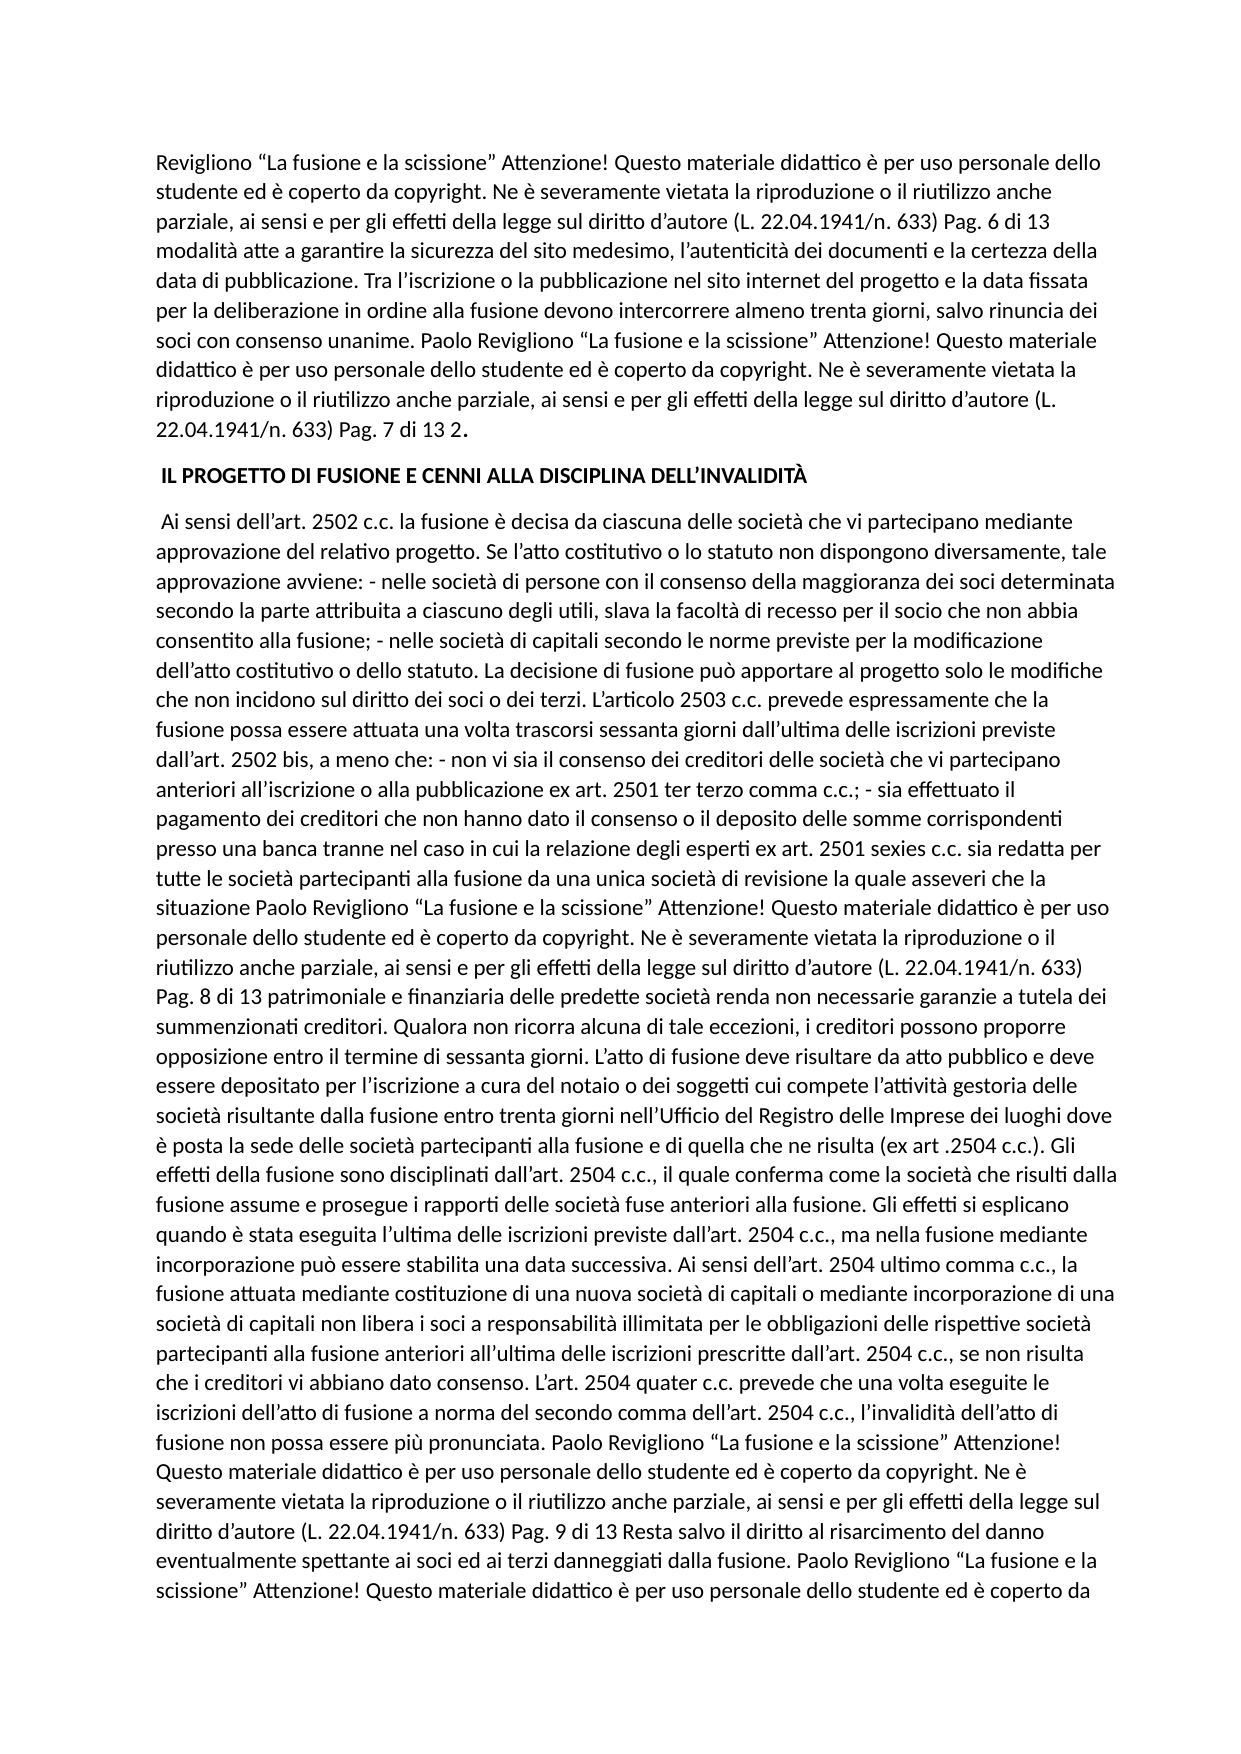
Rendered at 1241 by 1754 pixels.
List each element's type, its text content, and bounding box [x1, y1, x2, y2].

text Ai sensi dell’art. 2502 c.c. la fusione è decisa da ciascuna delle società che vi partecipano mediante approvazione del relativo progetto. Se l’atto costitutivo o lo statuto non dispongono diversamente, tale approvazione avviene: - nelle società di persone con il consenso della maggioranza dei soci determinata secondo la parte attribuita a ciascuno degli utili, slava la facoltà di recesso per il socio che non abbia consentito alla fusione; - nelle società di capitali secondo le norme previste per la modificazione dell’atto costitutivo o dello statuto. La decisione di fusione può apportare al progetto solo le modifiche che non incidono sul diritto dei soci o dei terzi. L’articolo 2503 c.c. prevede espressamente che la fusione possa essere attuata una volta trascorsi sessanta giorni dall’ultima delle iscrizioni previste dall’art. 2502 bis, a meno che: - non vi sia il consenso dei creditori delle società che vi partecipano anteriori all’iscrizione o alla pubblicazione ex art. 2501 ter terzo comma c.c.; - sia effettuato il pagamento dei creditori che non hanno dato il consenso o il deposito delle somme corrispondenti presso una banca tranne nel caso in cui la relazione degli esperti ex art. 2501 sexies c.c. sia redatta per tutte le società partecipanti alla fusione da una unica società di revisione la quale asseveri che la situazione Paolo Revigliono “La fusione e la scissione” Attenzione! Questo materiale didattico è per uso personale dello studente ed è coperto da copyright. Ne è severamente vietata la riproduzione o il riutilizzo anche parziale, ai sensi e per gli effetti della legge sul diritto d’autore (L. 22.04.1941/n. 633) Pag. 8 di 13 patrimoniale e finanziaria delle predette società renda non necessarie garanzie a tutela dei summenzionati creditori. Qualora non ricorra alcuna di tale eccezioni, i creditori possono proporre opposizione entro il termine di sessanta giorni. L’atto di fusione deve risultare da atto pubblico e deve essere depositato per l’iscrizione a cura del notaio o dei soggetti cui compete l’attività gestoria delle società risultante dalla fusione entro trenta giorni nell’Ufficio del Registro delle Imprese dei luoghi dove è posta la sede delle società partecipanti alla fusione e di quella che ne risulta (ex art .2504 c.c.). Gli effetti della fusione sono disciplinati dall’art. 2504 c.c., il quale conferma come la società che risulti dalla fusione assume e prosegue i rapporti delle società fuse anteriori alla fusione. Gli effetti si esplicano quando è stata eseguita l’ultima delle iscrizioni previste dall’art. 2504 c.c., ma nella fusione mediante incorporazione può essere stabilita una data successiva. Ai sensi dell’art. 2504 ultimo comma c.c., la fusione attuata mediante costituzione di una nuova società di capitali o mediante incorporazione di una società di capitali non libera i soci a responsabilità illimitata per le obbligazioni delle rispettive società partecipanti alla fusione anteriori all’ultima delle iscrizioni prescritte dall’art. 2504 c.c., se non risulta che i creditori vi abbiano dato consenso. L’art. 2504 quater c.c. prevede che una volta eseguite le iscrizioni dell’atto di fusione a norma del secondo comma dell’art. 2504 c.c., l’invalidità dell’atto di fusione non possa essere più pronunciata. Paolo Revigliono “La fusione e la scissione” Attenzione! Questo materiale didattico è per uso personale dello studente ed è coperto da copyright. Ne è severamente vietata la riproduzione o il riutilizzo anche parziale, ai sensi e per gli effetti della legge sul diritto d’autore (L. 22.04.1941/n. 633) Pag. 9 di 13 Resta salvo il diritto al risarcimento del danno eventualmente spettante ai soci ed ai terzi danneggiati dalla fusione. Paolo Revigliono “La fusione e la scissione” Attenzione! Questo materiale didattico è per uso personale dello studente ed è coperto da [156, 507, 1122, 1604]
text IL PROGETTO DI FUSIONE E CENNI ALLA DISCIPLINA DELL’INVALIDITÀ [156, 461, 1122, 489]
text Revigliono “La fusione e la scissione” Attenzione! Questo materiale didattico è per uso personale dello studente ed è coperto da copyright. Ne è severamente vietata la riproduzione o il riutilizzo anche parziale, ai sensi e per gli effetti della legge sul diritto d’autore (L. 22.04.1941/n. 633) Pag. 6 di 13 modalità atte a garantire la sicurezza del sito medesimo, l’autenticità dei documenti e la certezza della data di pubblicazione. Tra l’iscrizione o la pubblicazione nel sito internet del progetto e la data fissata per la deliberazione in ordine alla fusione devono intercorrere almeno trenta giorni, salvo rinuncia dei soci con consenso unanime. Paolo Revigliono “La fusione e la scissione” Attenzione! Questo materiale didattico è per uso personale dello studente ed è coperto da copyright. Ne è severamente vietata la riproduzione o il riutilizzo anche parziale, ai sensi e per gli effetti della legge sul diritto d’autore (L. 22.04.1941/n. 633) Pag. 7 di 13 2. [156, 148, 1122, 443]
